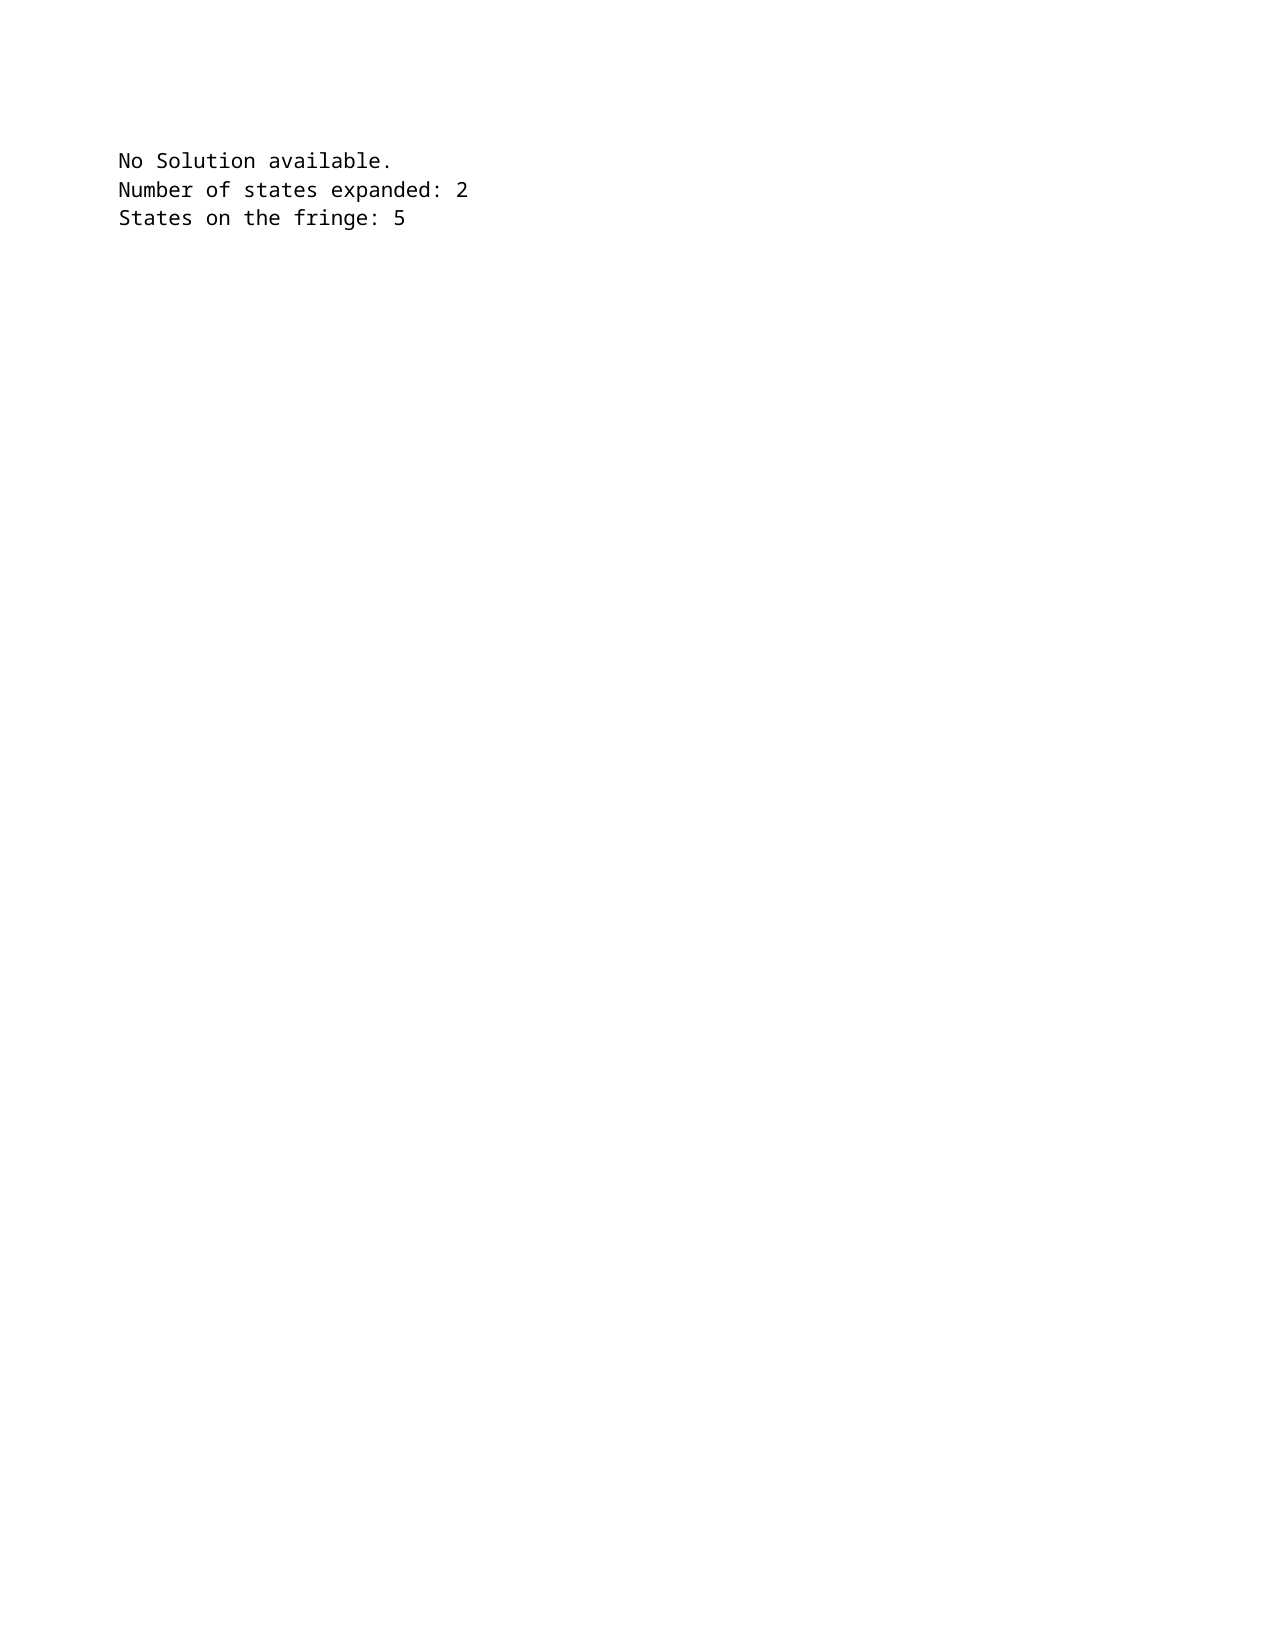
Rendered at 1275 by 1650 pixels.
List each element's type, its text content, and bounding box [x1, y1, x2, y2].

text Number of states expanded: 2 [118, 175, 1157, 203]
text States on the fringe: 5 [118, 203, 1157, 232]
text No Solution available. [118, 147, 1157, 175]
